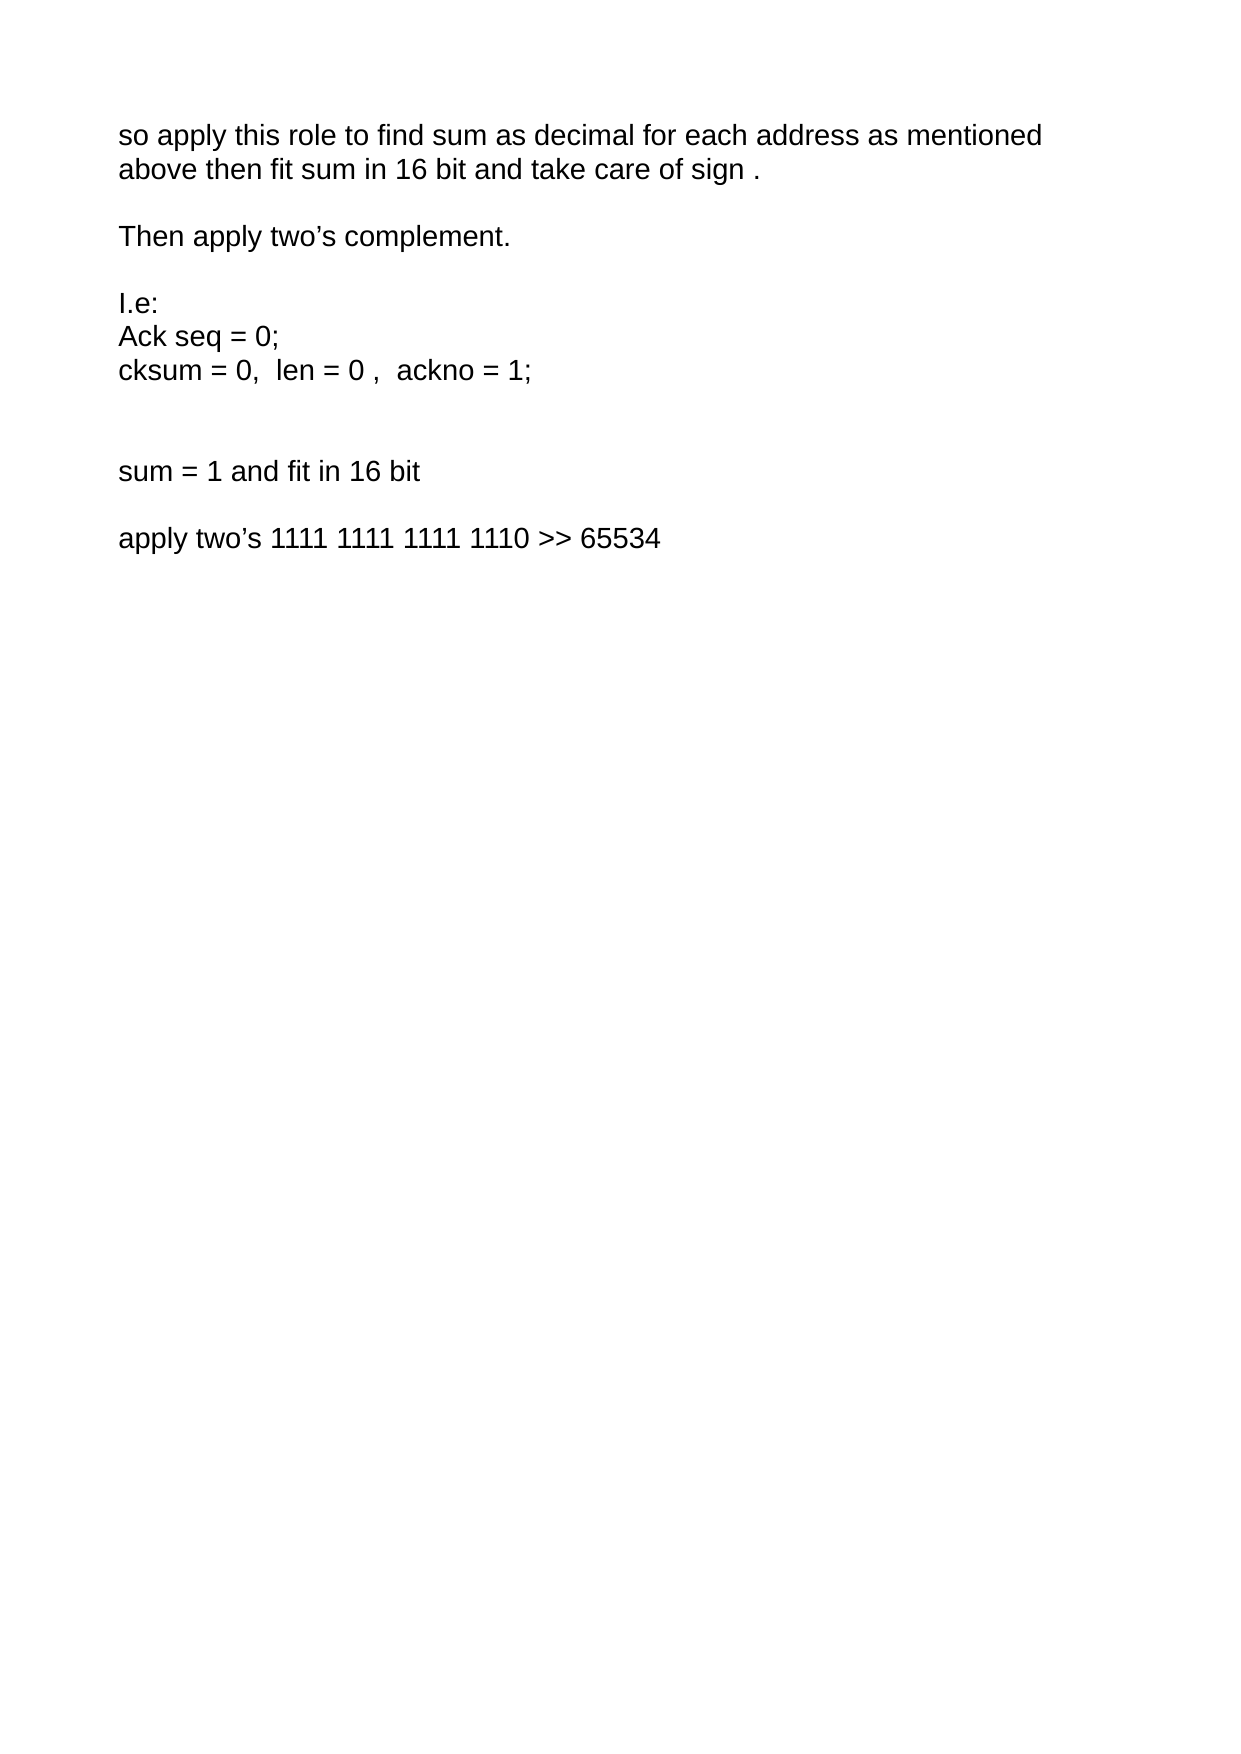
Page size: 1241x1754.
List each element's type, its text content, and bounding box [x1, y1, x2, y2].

text so apply this role to find sum as decimal for each address as mentioned above then fit sum in 16 bit and take care of sign . [118, 118, 1122, 185]
text apply two’s 1111 1111 1111 1110 >> 65534 [118, 521, 1122, 554]
text Ack seq = 0; [118, 319, 1122, 353]
text Then apply two’s complement. I.e: [118, 219, 1122, 319]
text cksum = 0, len = 0 , ackno = 1; [118, 353, 1122, 386]
text sum = 1 and fit in 16 bit [118, 453, 1122, 487]
